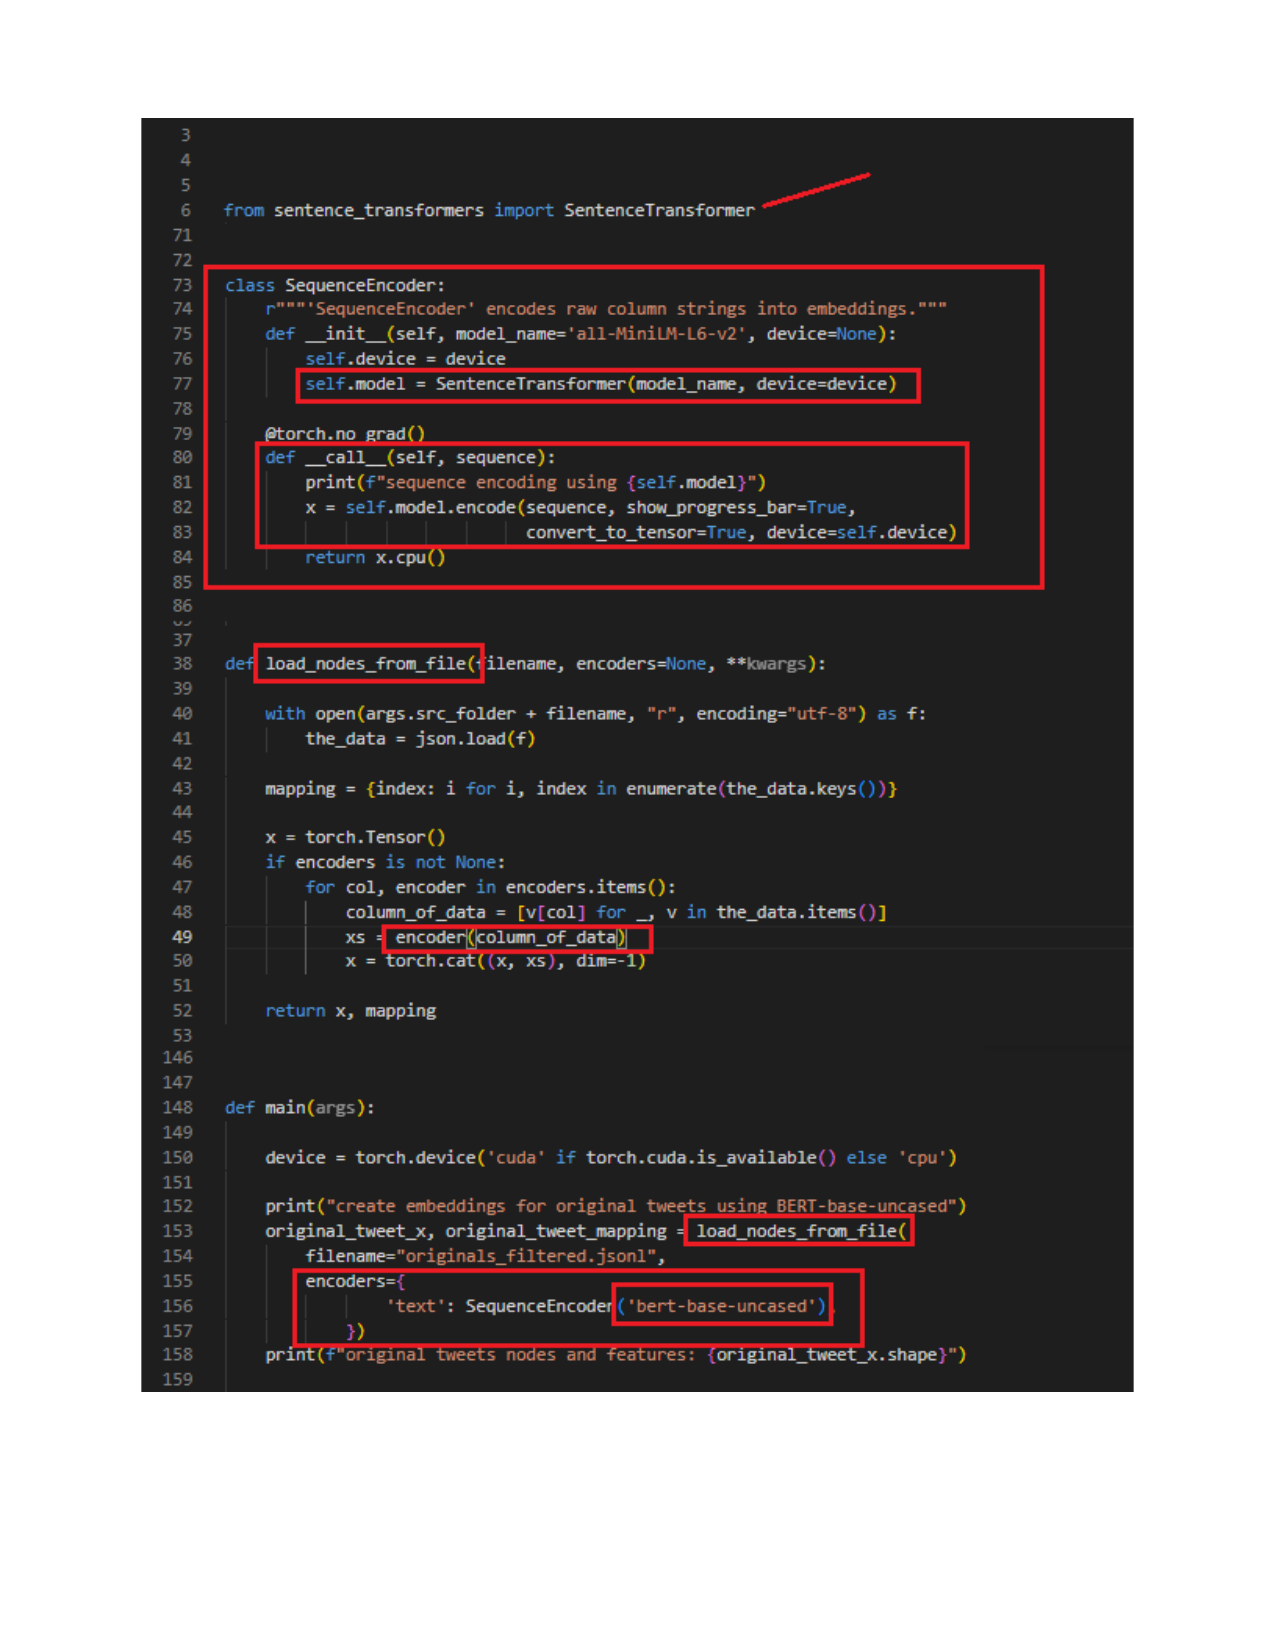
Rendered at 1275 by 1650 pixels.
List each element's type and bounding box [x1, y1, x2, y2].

picture [141, 118, 1134, 1392]
